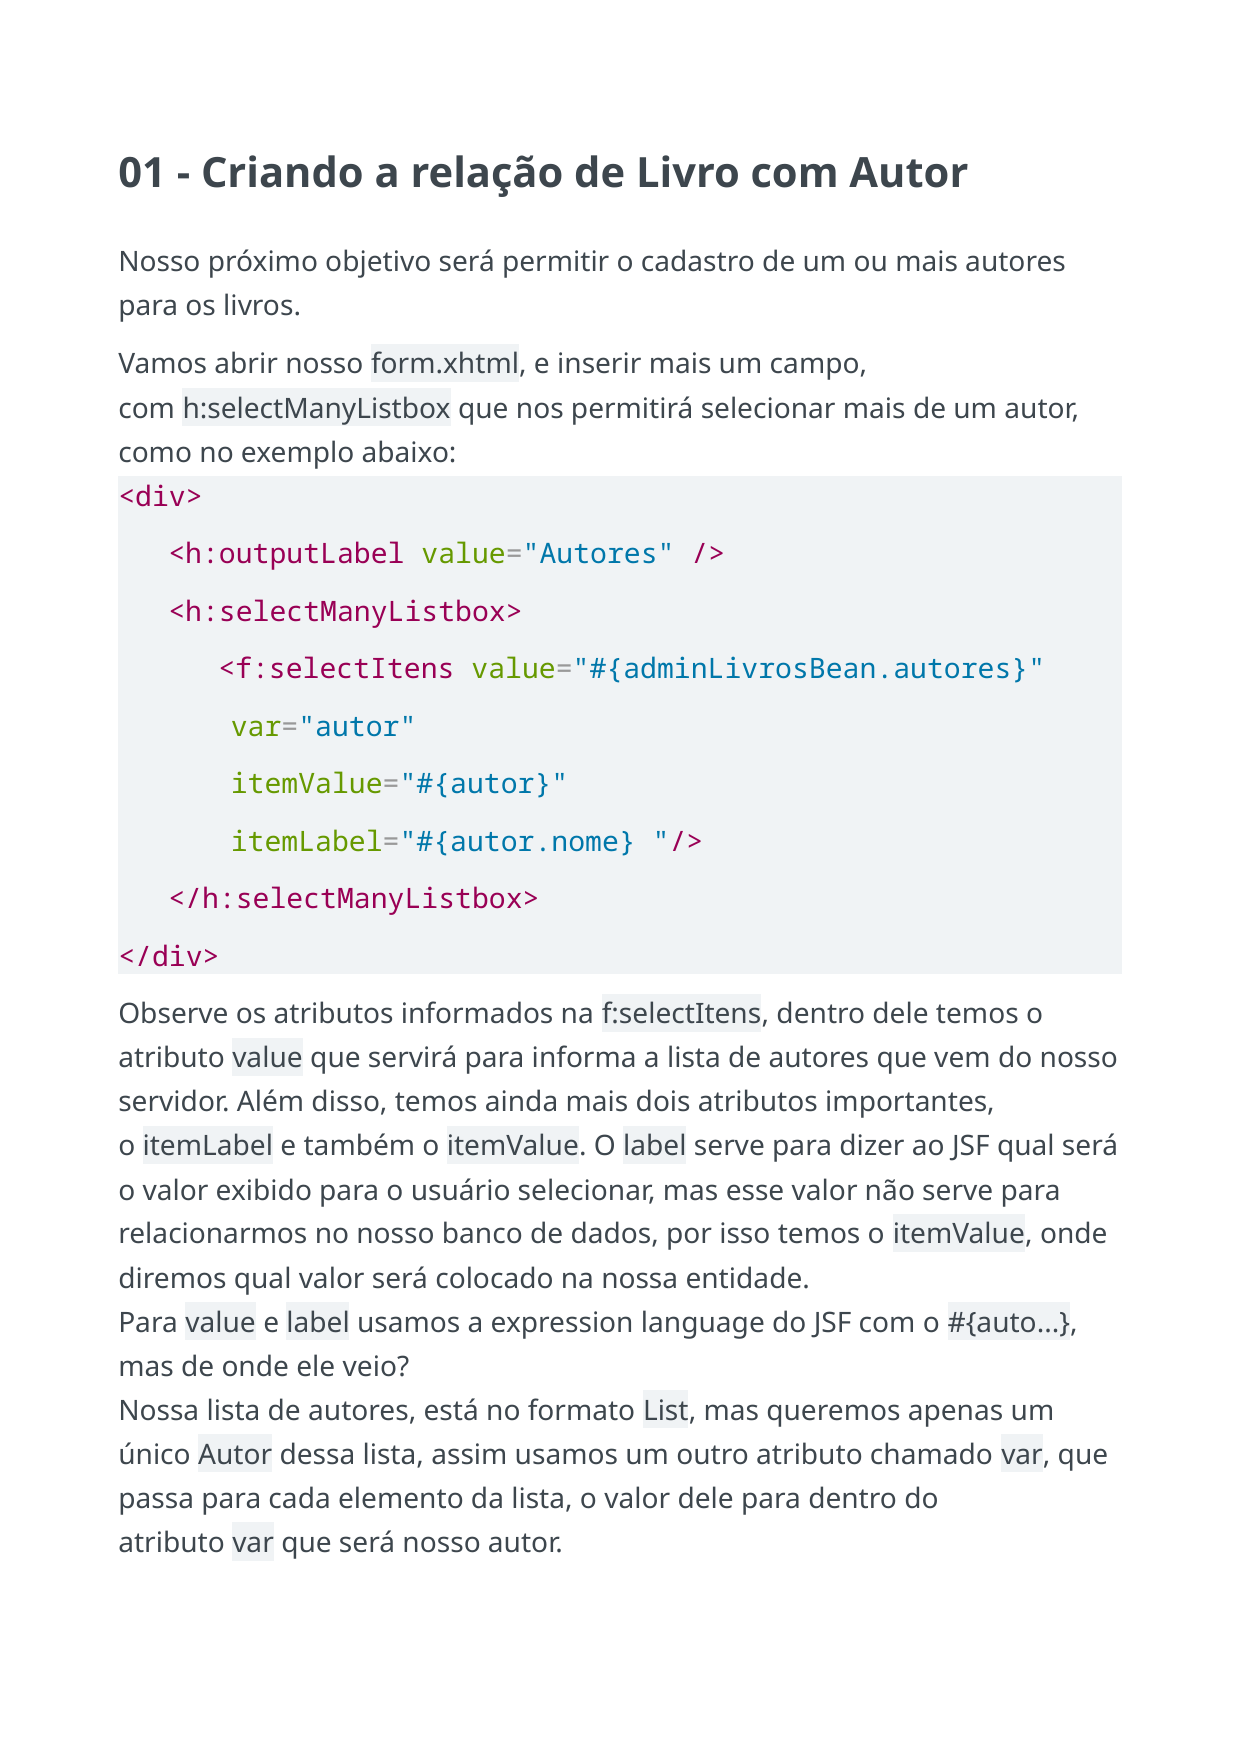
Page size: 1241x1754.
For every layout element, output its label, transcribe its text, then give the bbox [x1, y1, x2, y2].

text Observe os atributos informados na f:selectItens, dentro dele temos o atributo value que servirá para informa a lista de autores que vem do nosso servidor. Além disso, temos ainda mais dois atributos importantes, o itemLabel e também o itemValue. O label serve para dizer ao JSF qual será o valor exibido para o usuário selecionar, mas esse valor não serve para relacionarmos no nosso banco de dados, por isso temos o itemValue, onde diremos qual valor será colocado na nossa entidade. Para value e label usamos a expression language do JSF com o #{auto...}, mas de onde ele veio? [118, 993, 1122, 1384]
subtitle 01 - Criando a relação de Livro com Autor [118, 143, 1122, 200]
text itemLabel="#{autor.nome} "/> [118, 821, 1122, 859]
text itemValue="#{autor}" [118, 763, 1122, 802]
text <h:outputLabel value="Autores" /> [118, 533, 1122, 572]
text var="autor" [118, 706, 1122, 744]
text Nossa lista de autores, está no formato List, mas queremos apenas um único Autor dessa lista, assim usamos um outro atributo chamado var, que passa para cada elemento da lista, o valor dele para dentro do atributo var que será nosso autor. [118, 1390, 1122, 1561]
text </h:selectManyListbox> [118, 878, 1122, 917]
text Nosso próximo objetivo será permitir o cadastro de um ou mais autores para os livros. [118, 241, 1122, 323]
text Vamos abrir nosso form.xhtml, e inserir mais um campo, com h:selectManyListbox que nos permitirá selecionar mais de um autor, como no exemplo abaixo: [118, 344, 1122, 470]
text <div> [118, 476, 1122, 514]
text </div> [118, 936, 1122, 974]
text <h:selectManyListbox> [118, 591, 1122, 629]
text <f:selectItens value="#{adminLivrosBean.autores}" [118, 648, 1122, 687]
